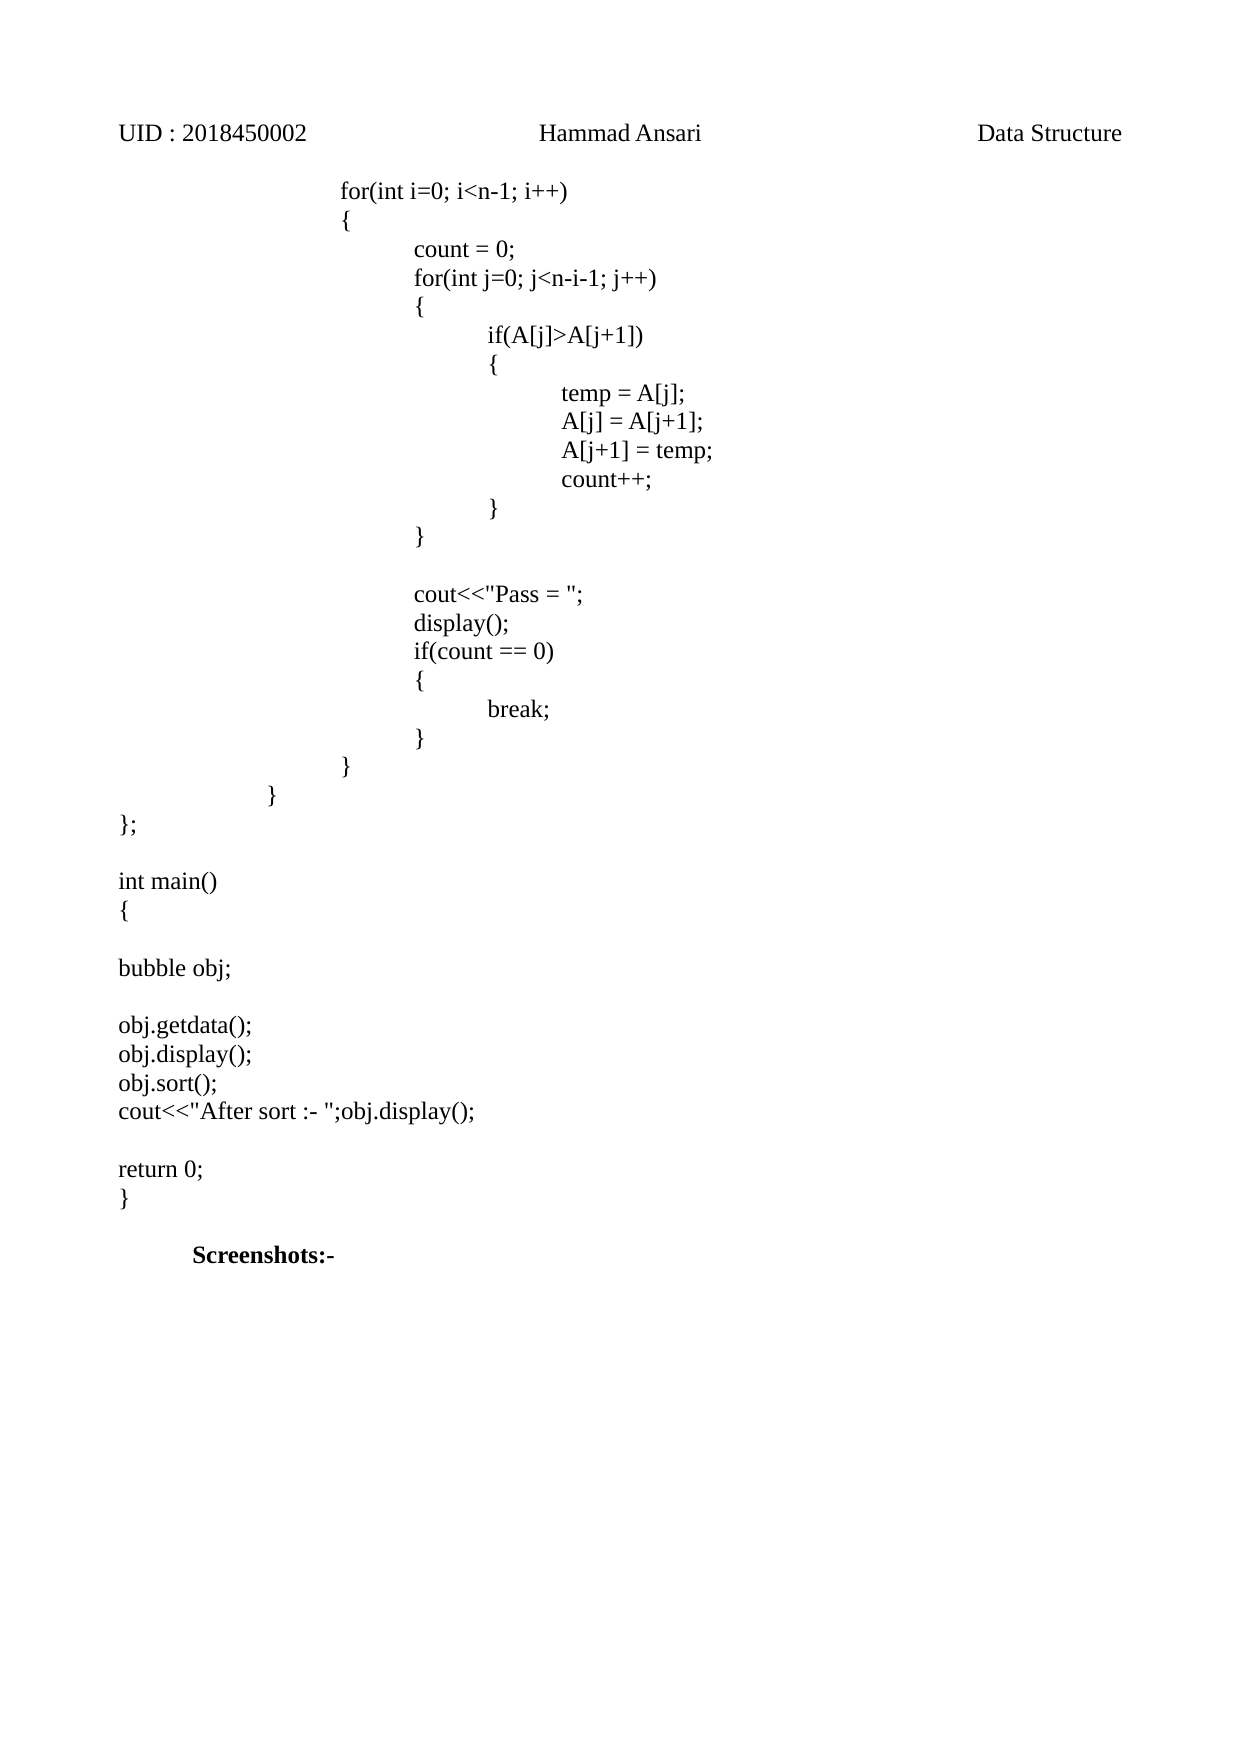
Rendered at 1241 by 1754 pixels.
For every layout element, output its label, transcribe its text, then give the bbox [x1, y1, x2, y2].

text display(); [118, 608, 1122, 636]
text int main() [118, 866, 1122, 895]
text { [118, 205, 1122, 234]
text if(count == 0) [118, 636, 1122, 665]
text { [118, 895, 1122, 924]
text if(A[j]>A[j+1]) [118, 320, 1122, 349]
text } [118, 780, 1122, 809]
text cout<<"After sort :- ";obj.display(); [118, 1096, 1122, 1125]
text } [118, 493, 1122, 521]
text } [118, 751, 1122, 780]
text bubble obj; [118, 953, 1122, 981]
text } [118, 521, 1122, 550]
text break; [118, 694, 1122, 723]
text A[j+1] = temp; [118, 435, 1122, 464]
text for(int j=0; j<n-i-1; j++) [118, 263, 1122, 291]
text return 0; [118, 1154, 1122, 1183]
text count++; [118, 464, 1122, 493]
text obj.display(); [118, 1039, 1122, 1068]
text { [118, 349, 1122, 378]
text { [118, 291, 1122, 320]
text obj.sort(); [118, 1068, 1122, 1096]
text } [118, 723, 1122, 751]
text Screenshots:- [118, 1240, 1122, 1269]
text count = 0; [118, 234, 1122, 263]
text }; [118, 809, 1122, 838]
text for(int i=0; i<n-1; i++) [118, 176, 1122, 205]
text A[j] = A[j+1]; [118, 406, 1122, 435]
text { [118, 665, 1122, 694]
text temp = A[j]; [118, 378, 1122, 406]
text obj.getdata(); [118, 1010, 1122, 1039]
text } [118, 1183, 1122, 1211]
text cout<<"Pass = "; [118, 579, 1122, 608]
